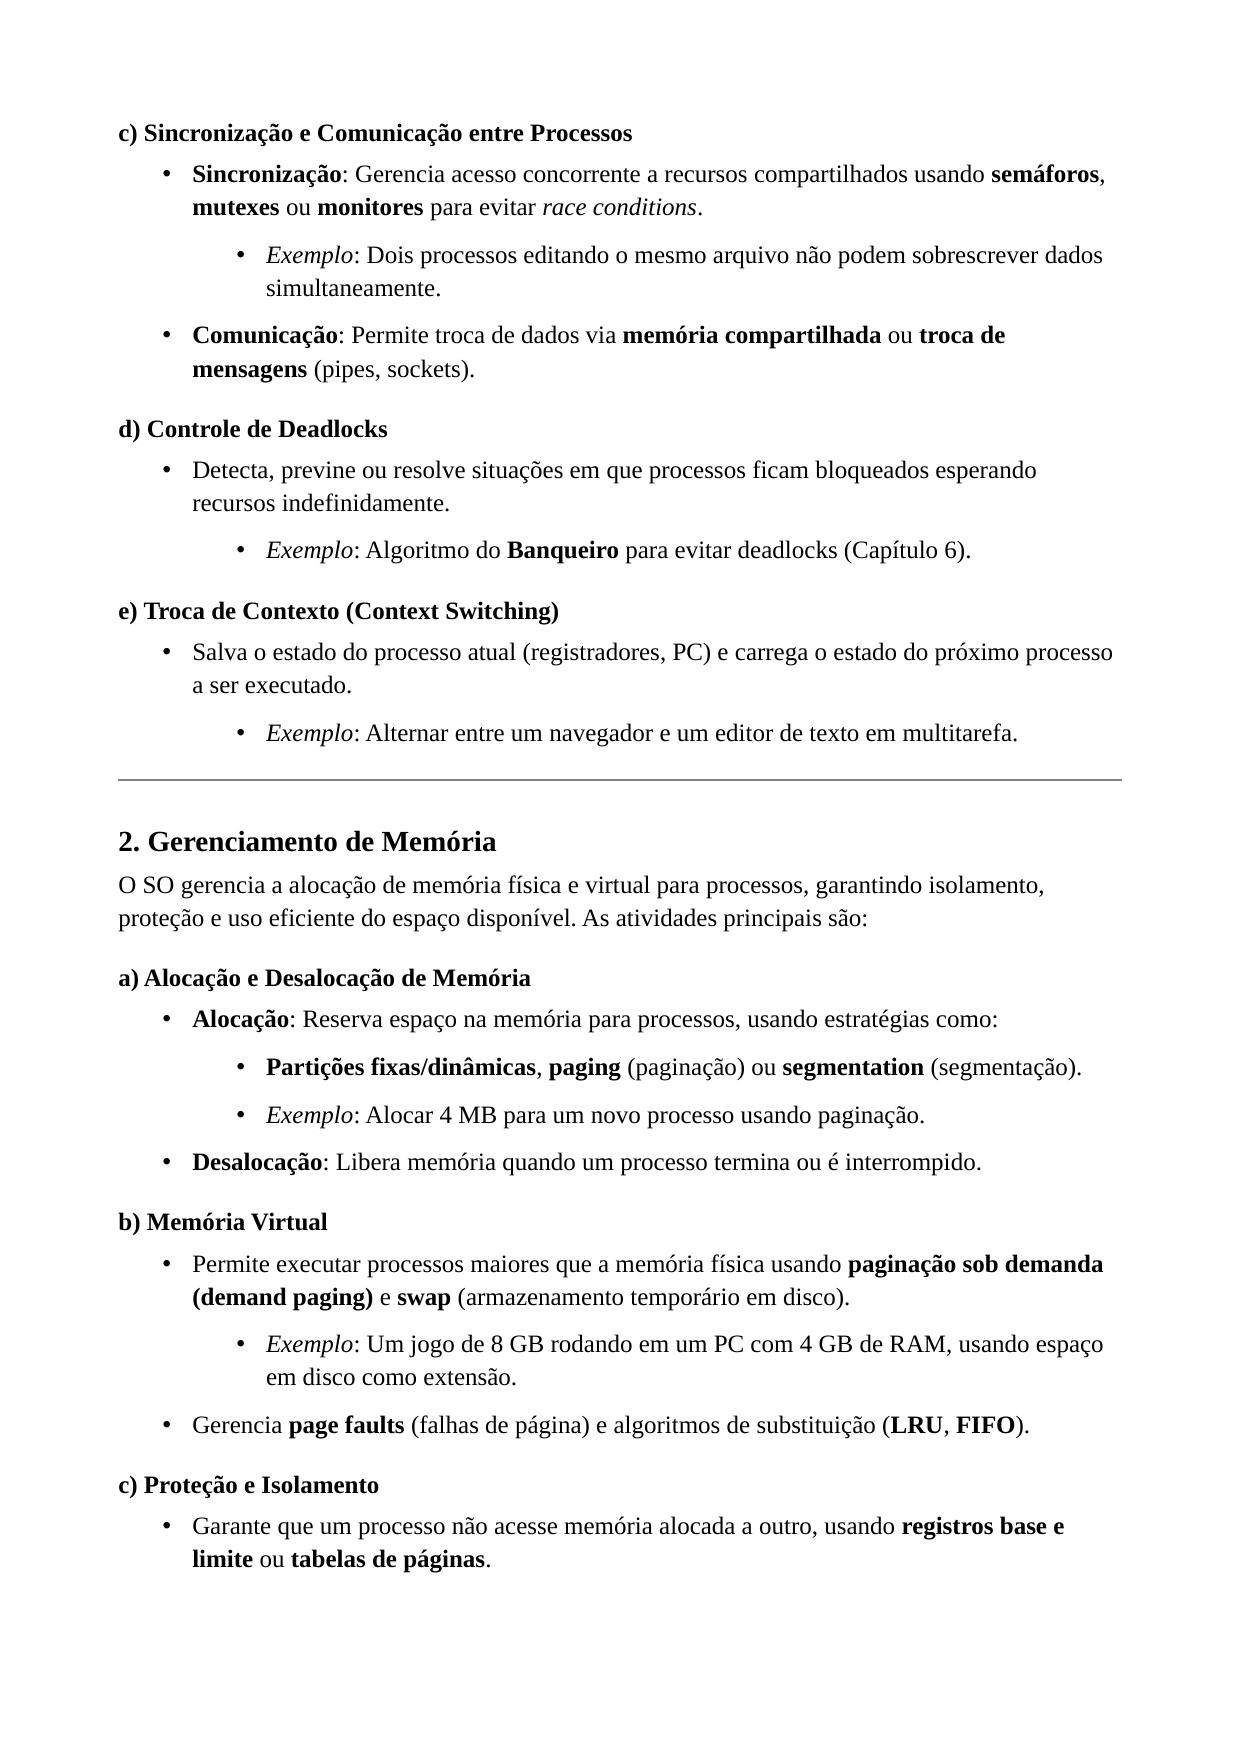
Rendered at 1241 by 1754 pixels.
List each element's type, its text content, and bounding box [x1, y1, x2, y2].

list Permite executar processos maiores que a memória física usando paginação sob demanda (demand paging) e swap (armazenamento temporário em disco). [162, 1249, 1122, 1310]
list Exemplo: Algoritmo do Banqueiro para evitar deadlocks (Capítulo 6). [236, 536, 1122, 564]
list Exemplo: Alternar entre um navegador e um editor de texto em multitarefa. [236, 718, 1122, 746]
list Exemplo: Um jogo de 8 GB rodando em um PC com 4 GB de RAM, usando espaço em disco como extensão. [236, 1329, 1122, 1391]
list Sincronização: Gerencia acesso concorrente a recursos compartilhados usando semáforos, mutexes ou monitores para evitar race conditions. [162, 159, 1122, 221]
list Salva o estado do processo atual (registradores, PC) e carrega o estado do próximo processo a ser executado. [162, 637, 1122, 699]
subtitle c) Sincronização e Comunicação entre Processos [118, 118, 1122, 147]
subtitle a) Alocação e Desalocação de Memória [118, 963, 1122, 992]
subtitle b) Memória Virtual [118, 1207, 1122, 1236]
subtitle 2. Gerenciamento de Memória [118, 824, 1122, 858]
subtitle e) Troca de Contexto (Context Switching) [118, 596, 1122, 624]
list Exemplo: Dois processos editando o mesmo arquivo não podem sobrescrever dados simultaneamente. [236, 240, 1122, 302]
list Detecta, previne ou resolve situações em que processos ficam bloqueados esperando recursos indefinidamente. [162, 455, 1122, 517]
subtitle d) Controle de Deadlocks [118, 414, 1122, 442]
list Garante que um processo não acesse memória alocada a outro, usando registros base e limite ou tabelas de páginas. [162, 1511, 1122, 1573]
list Partições fixas/dinâmicas, paging (paginação) ou segmentation (segmentação). [236, 1052, 1122, 1081]
list Gerencia page faults (falhas de página) e algoritmos de substituição (LRU, FIFO). [162, 1410, 1122, 1439]
subtitle c) Proteção e Isolamento [118, 1470, 1122, 1499]
list Alocação: Reserva espaço na memória para processos, usando estratégias como: [162, 1004, 1122, 1033]
text O SO gerencia a alocação de memória física e virtual para processos, garantindo isolamento, proteção e uso eficiente do espaço disponível. As atividades principais são: [118, 870, 1122, 932]
list Comunicação: Permite troca de dados via memória compartilhada ou troca de mensagens (pipes, sockets). [162, 321, 1122, 382]
list Desalocação: Libera memória quando um processo termina ou é interrompido. [162, 1147, 1122, 1176]
list Exemplo: Alocar 4 MB para um novo processo usando paginação. [236, 1100, 1122, 1128]
